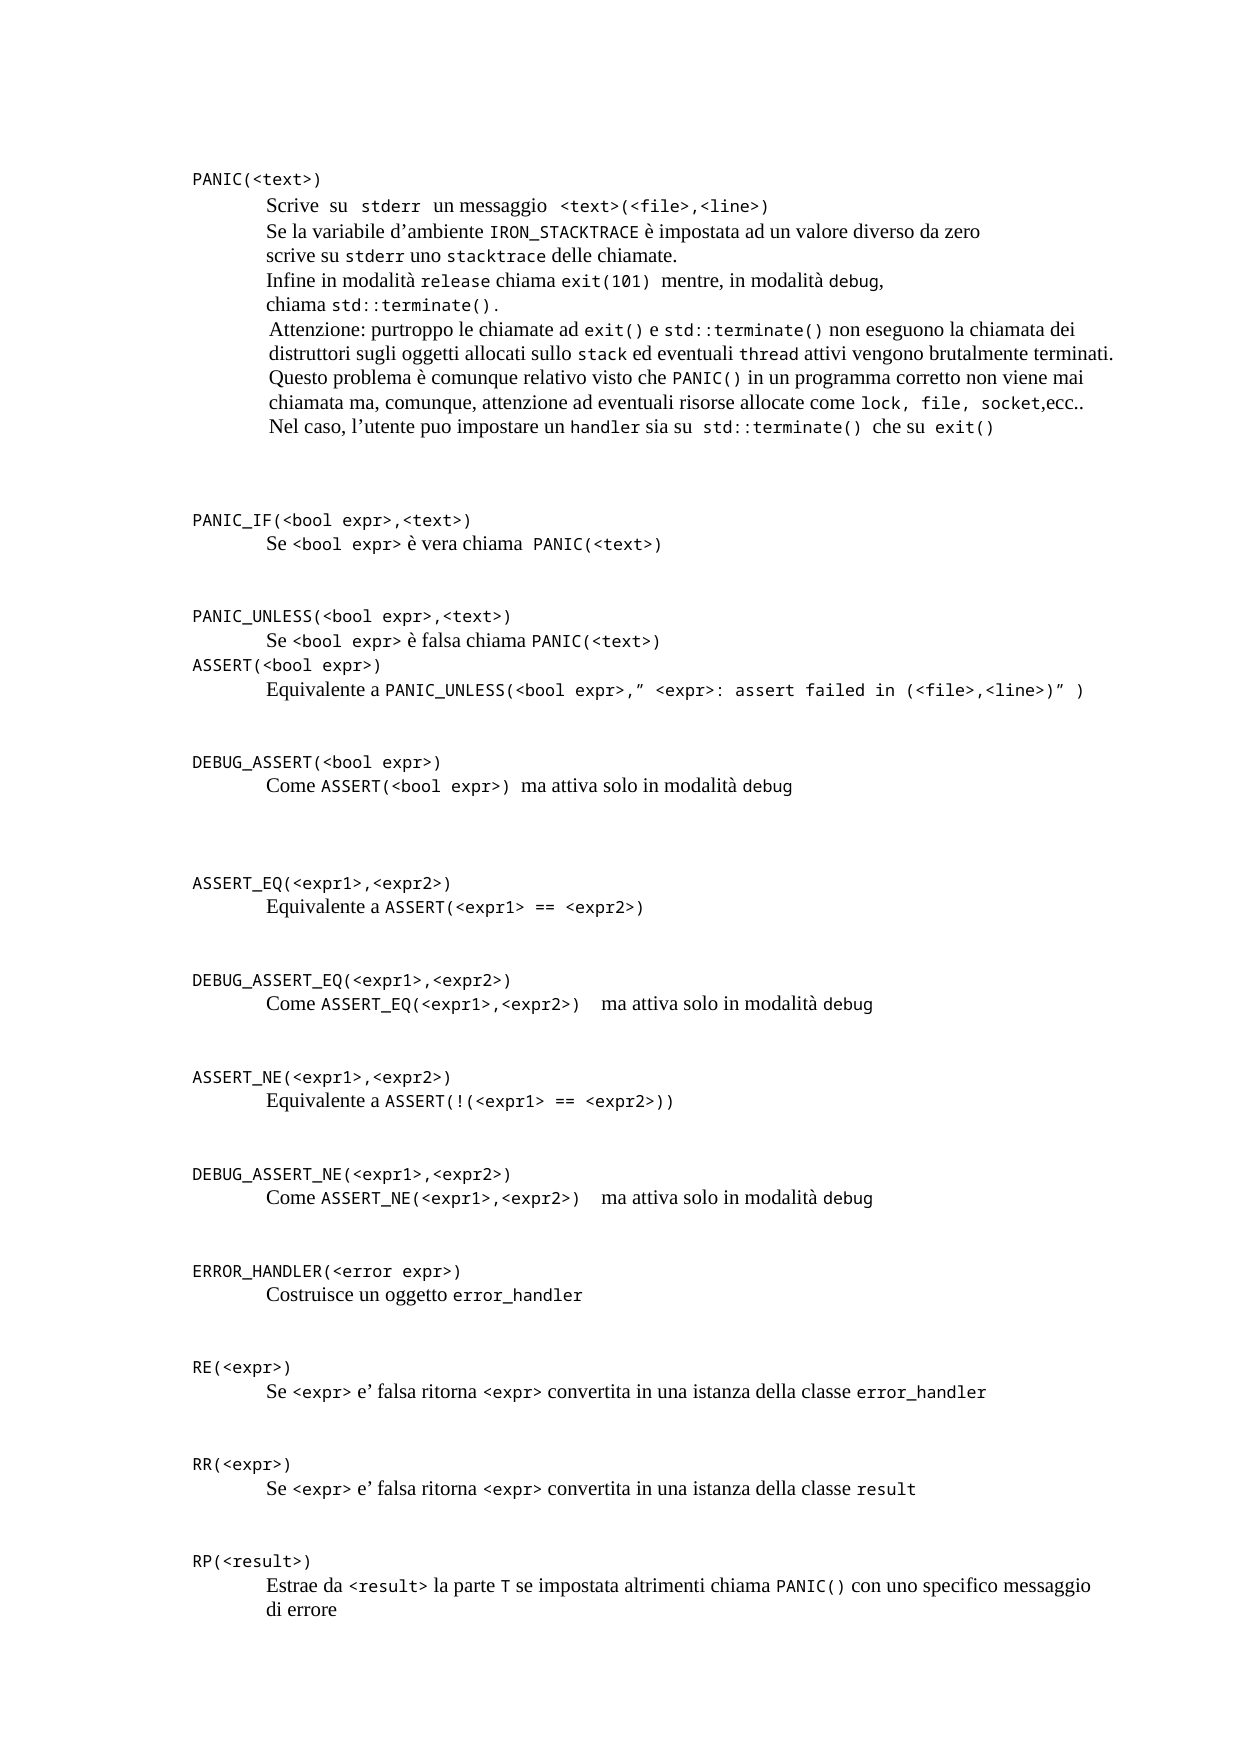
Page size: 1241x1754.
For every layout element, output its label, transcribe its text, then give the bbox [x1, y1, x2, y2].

text Estrae da <result> la parte T se impostata altrimenti chiama PANIC() con uno specifico messaggio di errore [118, 1572, 1122, 1621]
text ERROR_HANDLER(<error expr>) [118, 1257, 1122, 1282]
text ASSERT_EQ(<expr1>,<expr2>) [118, 870, 1122, 894]
text chiama std::terminate(). [118, 292, 1122, 317]
text Questo problema è comunque relativo visto che PANIC() in un programma corretto non viene mai chiamata ma, comunque, attenzione ad eventuali risorse allocate come lock, file, socket,ecc.. [195, 365, 1122, 414]
text ASSERT_NE(<expr1>,<expr2>) [118, 1064, 1122, 1088]
text Infine in modalità release chiama exit(101) mentre, in modalità debug, [118, 268, 1122, 292]
text Costruisce un oggetto error_handler [118, 1282, 1122, 1306]
text RE(<expr>) [118, 1354, 1122, 1379]
text DEBUG_ASSERT_NE(<expr1>,<expr2>) [118, 1161, 1122, 1185]
text Se la variabile d’ambiente IRON_STACKTRACE è impostata ad un valore diverso da zero [118, 219, 1122, 243]
text RP(<result>) [118, 1548, 1122, 1572]
text Come ASSERT(<bool expr>) ma attiva solo in modalità debug [118, 773, 1122, 798]
text Equivalente a ASSERT(!(<expr1> == <expr2>)) [118, 1088, 1122, 1112]
text Come ASSERT_EQ(<expr1>,<expr2>) ma attiva solo in modalità debug [118, 991, 1122, 1016]
text Come ASSERT_NE(<expr1>,<expr2>) ma attiva solo in modalità debug [118, 1185, 1122, 1209]
text DEBUG_ASSERT_EQ(<expr1>,<expr2>) [118, 967, 1122, 991]
text Scrive su stderr un messaggio <text>(<file>,<line>) [118, 191, 1122, 219]
text RR(<expr>) [118, 1451, 1122, 1476]
text PANIC_IF(<bool expr>,<text>) [118, 507, 1122, 531]
text Equivalente a PANIC_UNLESS(<bool expr>,” <expr>: assert failed in (<file>,<line>)” ) [118, 677, 1122, 701]
text Se <bool expr> è vera chiama PANIC(<text>) [118, 531, 1122, 555]
text Equivalente a ASSERT(<expr1> == <expr2>) [118, 894, 1122, 919]
text PANIC(<text>) [118, 166, 1122, 191]
text Se <expr> e’ falsa ritorna <expr> convertita in una istanza della classe error_handler [118, 1379, 1122, 1403]
text PANIC_UNLESS(<bool expr>,<text>) [118, 603, 1122, 628]
text Nel caso, l’utente puo impostare un handler sia su std::terminate() che su exit() [195, 414, 1122, 438]
text ASSERT(<bool expr>) [118, 652, 1122, 677]
text DEBUG_ASSERT(<bool expr>) [118, 749, 1122, 773]
text Se <bool expr> è falsa chiama PANIC(<text>) [118, 628, 1122, 652]
text scrive su stderr uno stacktrace delle chiamate. [118, 243, 1122, 268]
text Attenzione: purtroppo le chiamate ad exit() e std::terminate() non eseguono la chiamata dei distruttori sugli oggetti allocati sullo stack ed eventuali thread attivi vengono brutalmente terminati. [195, 317, 1122, 365]
text Se <expr> e’ falsa ritorna <expr> convertita in una istanza della classe result [118, 1476, 1122, 1500]
